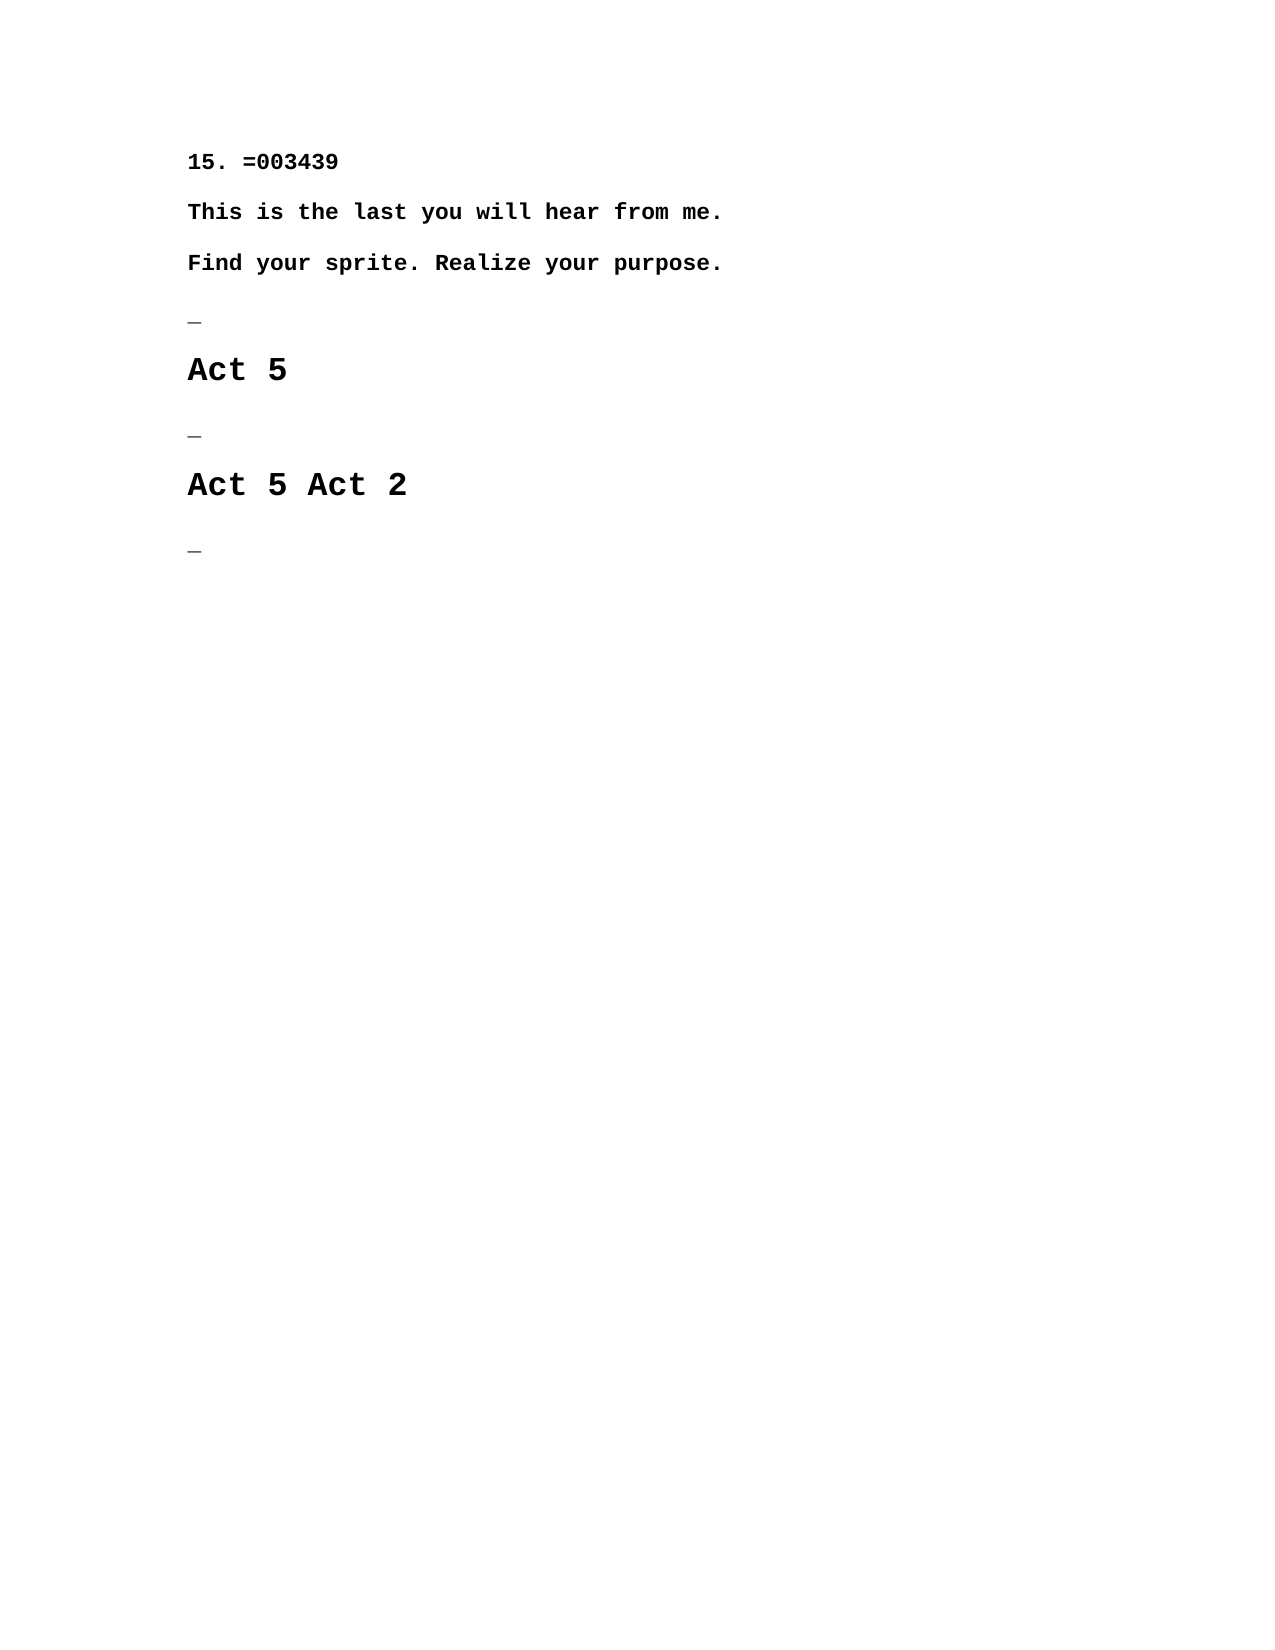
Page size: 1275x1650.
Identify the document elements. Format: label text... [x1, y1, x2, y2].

text Act 5 Act 2 [187, 467, 1087, 505]
text 15. =003439 [187, 150, 1087, 176]
text Find your sprite. Realize your purpose. [187, 251, 1087, 277]
text _ [187, 417, 1087, 443]
text _ [187, 532, 1087, 558]
text This is the last you will hear from me. [187, 201, 1087, 227]
text Act 5 [187, 352, 1087, 390]
text _ [187, 302, 1087, 328]
